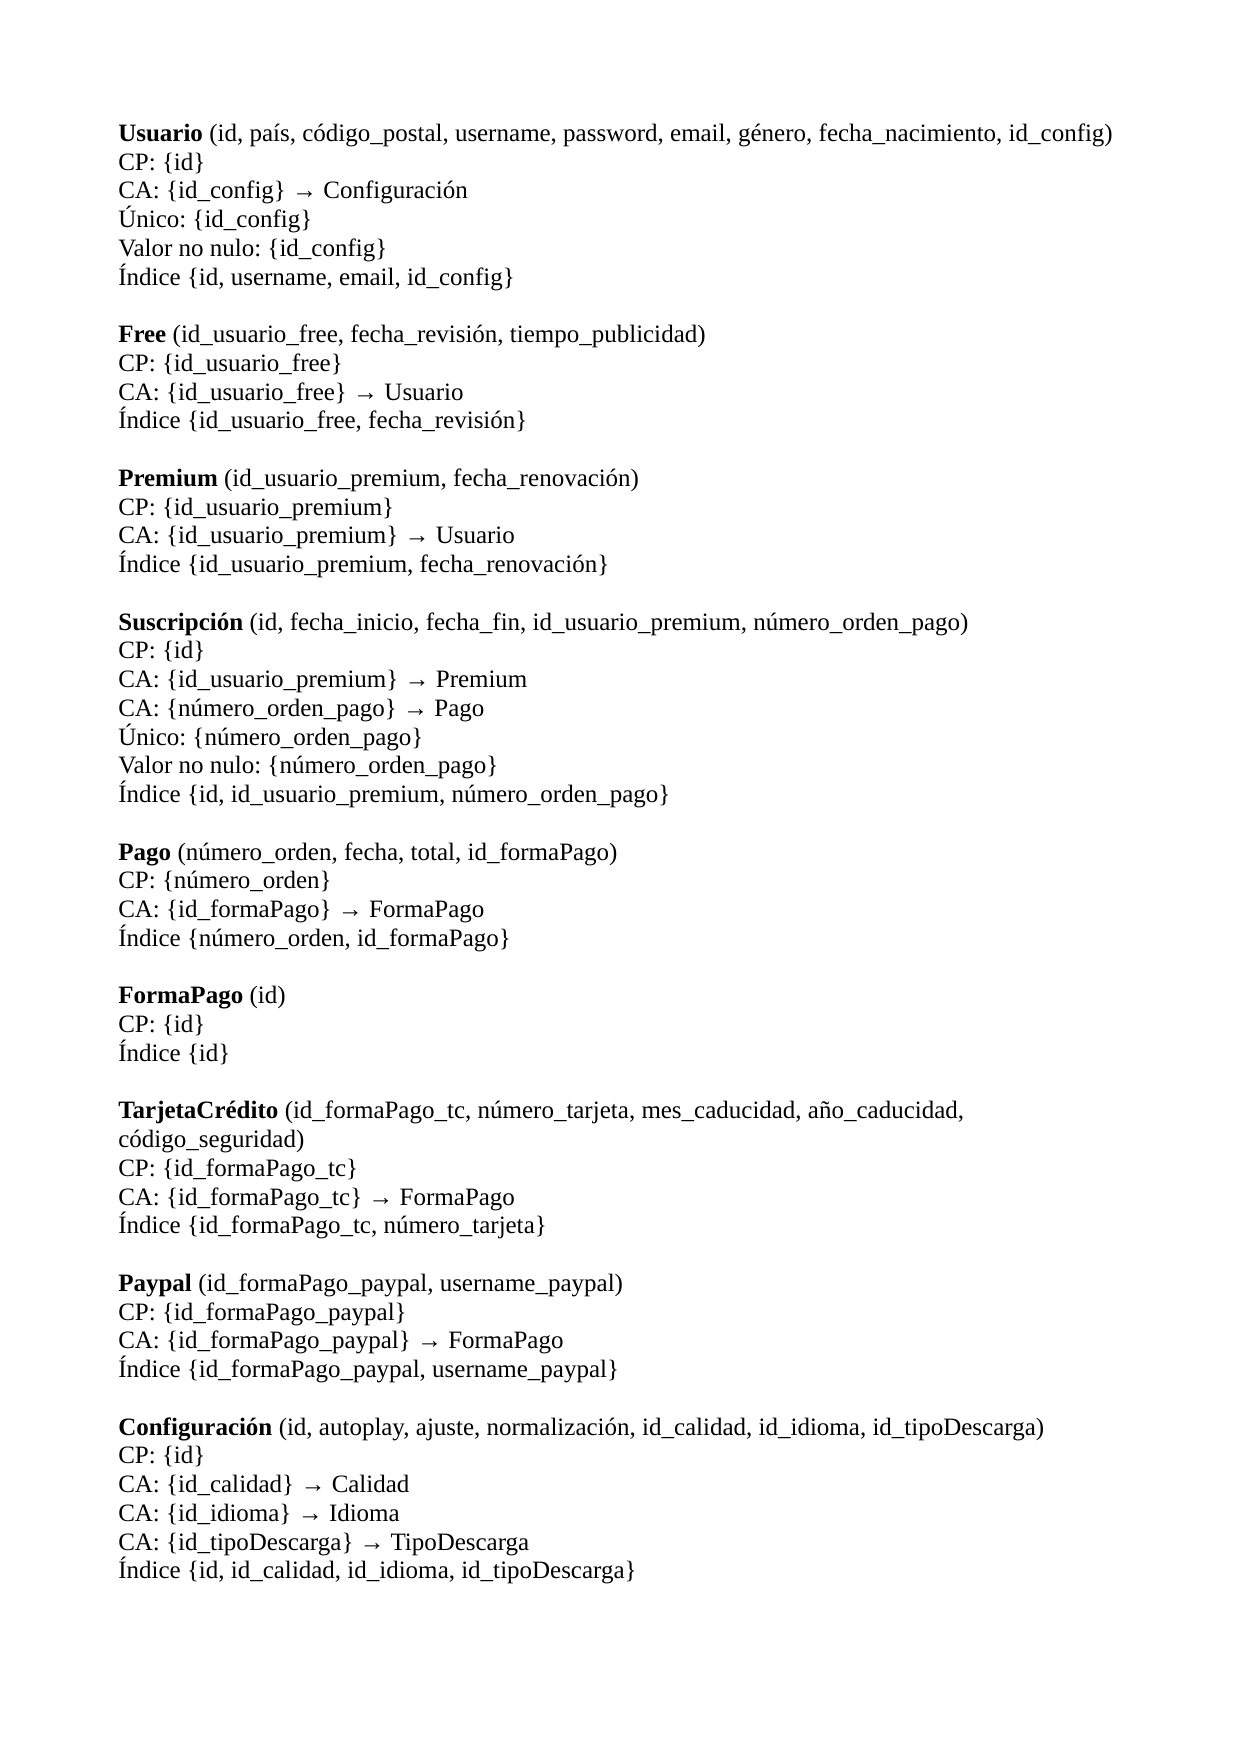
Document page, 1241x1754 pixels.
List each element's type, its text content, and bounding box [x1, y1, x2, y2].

text Suscripción (id, fecha_inicio, fecha_fin, id_usuario_premium, número_orden_pago) [118, 607, 1122, 636]
text Índice {id_usuario_free, fecha_revisión} [118, 406, 1122, 434]
text CA: {id_usuario_premium} → Usuario [118, 521, 1122, 549]
text CP: {id} [118, 1009, 1122, 1038]
text CP: {id_usuario_free} [118, 348, 1122, 377]
text Índice {id} [118, 1038, 1122, 1067]
text Único: {id_config} [118, 204, 1122, 233]
text CP: {número_orden} [118, 866, 1122, 894]
text CP: {id_formaPago_paypal} [118, 1297, 1122, 1326]
text Índice {id_formaPago_paypal, username_paypal} [118, 1354, 1122, 1383]
text Premium (id_usuario_premium, fecha_renovación) [118, 463, 1122, 492]
text TarjetaCrédito (id_formaPago_tc, número_tarjeta, mes_caducidad, año_caducidad, código_seguridad) [118, 1096, 1122, 1153]
text CA: {id_usuario_free} → Usuario [118, 377, 1122, 406]
text Índice {id, username, email, id_config} [118, 262, 1122, 291]
text CP: {id_formaPago_tc} [118, 1153, 1122, 1182]
text CA: {id_calidad} → Calidad [118, 1469, 1122, 1498]
text Usuario (id, país, código_postal, username, password, email, género, fecha_nacimiento, id_config) [118, 118, 1122, 147]
text Configuración (id, autoplay, ajuste, normalización, id_calidad, id_idioma, id_tipoDescarga) [118, 1412, 1122, 1441]
text CP: {id} [118, 147, 1122, 176]
text CP: {id_usuario_premium} [118, 492, 1122, 521]
text Free (id_usuario_free, fecha_revisión, tiempo_publicidad) [118, 319, 1122, 348]
text CA: {id_formaPago} → FormaPago [118, 894, 1122, 923]
text CA: {id_tipoDescarga} → TipoDescarga [118, 1527, 1122, 1556]
text CA: {id_config} → Configuración [118, 176, 1122, 204]
text CP: {id} [118, 1441, 1122, 1469]
text Índice {id, id_calidad, id_idioma, id_tipoDescarga} [118, 1556, 1122, 1584]
text CA: {número_orden_pago} → Pago [118, 693, 1122, 722]
text CA: {id_idioma} → Idioma [118, 1498, 1122, 1527]
text Índice {id_usuario_premium, fecha_renovación} [118, 549, 1122, 578]
text Único: {número_orden_pago} [118, 722, 1122, 751]
text Valor no nulo: {id_config} [118, 233, 1122, 262]
text Paypal (id_formaPago_paypal, username_paypal) [118, 1268, 1122, 1297]
text Índice {id_formaPago_tc, número_tarjeta} [118, 1211, 1122, 1239]
text Valor no nulo: {número_orden_pago} [118, 751, 1122, 779]
text FormaPago (id) [118, 981, 1122, 1009]
text CA: {id_usuario_premium} → Premium [118, 664, 1122, 693]
text CP: {id} [118, 636, 1122, 664]
text Pago (número_orden, fecha, total, id_formaPago) [118, 837, 1122, 866]
text Índice {id, id_usuario_premium, número_orden_pago} [118, 779, 1122, 808]
text CA: {id_formaPago_paypal} → FormaPago [118, 1326, 1122, 1354]
text CA: {id_formaPago_tc} → FormaPago [118, 1182, 1122, 1211]
text Índice {número_orden, id_formaPago} [118, 923, 1122, 952]
